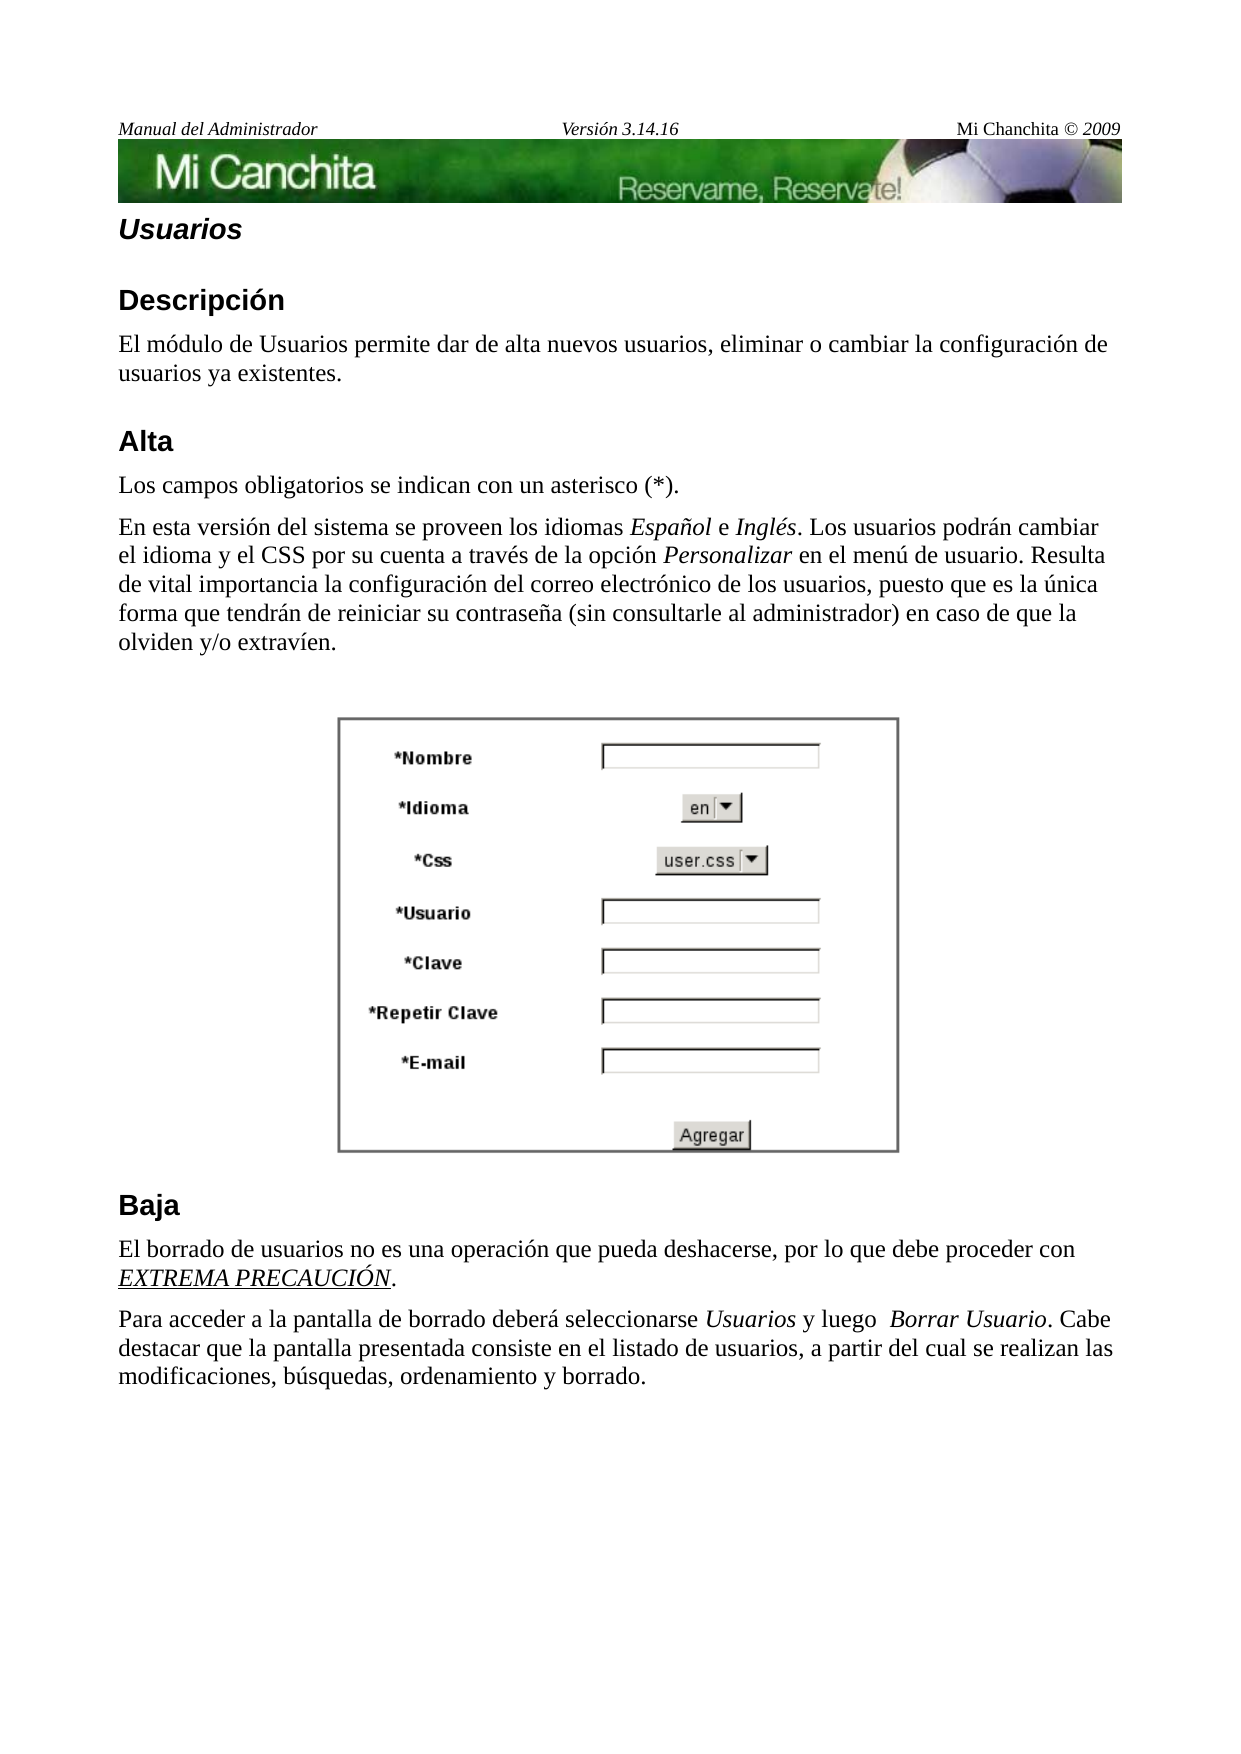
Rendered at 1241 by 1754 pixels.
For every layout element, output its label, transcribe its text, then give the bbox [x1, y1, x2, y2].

text Para acceder a la pantalla de borrado deberá seleccionarse Usuarios y luego Borrar Usuario. Cabe destacar que la pantalla presentada consiste en el listado de usuarios, a partir del cual se realizan las modificaciones, búsquedas, ordenamiento y borrado. [118, 1304, 1122, 1390]
picture [118, 139, 1122, 203]
text El módulo de Usuarios permite dar de alta nuevos usuarios, eliminar o cambiar la configuración de usuarios ya existentes. [118, 329, 1122, 387]
text Los campos obligatorios se indican con un asterisco (*). [118, 470, 1122, 499]
text El borrado de usuarios no es una operación que pueda deshacerse, por lo que debe proceder con EXTREMA PRECAUCIÓN. [118, 1234, 1122, 1291]
subtitle Descripción [118, 283, 1122, 317]
picture [332, 709, 908, 1163]
subtitle Usuarios [118, 212, 1122, 246]
text En esta versión del sistema se proveen los idiomas Español e Inglés. Los usuarios podrán cambiar el idioma y el CSS por su cuenta a través de la opción Personalizar en el menú de usuario. Resulta de vital importancia la configuración del correo electrónico de los usuarios, puesto que es la única forma que tendrán de reiniciar su contraseña (sin consultarle al administrador) en caso de que la olviden y/o extravíen. [118, 512, 1122, 655]
subtitle Alta [118, 424, 1122, 458]
subtitle Baja [118, 1188, 1122, 1221]
